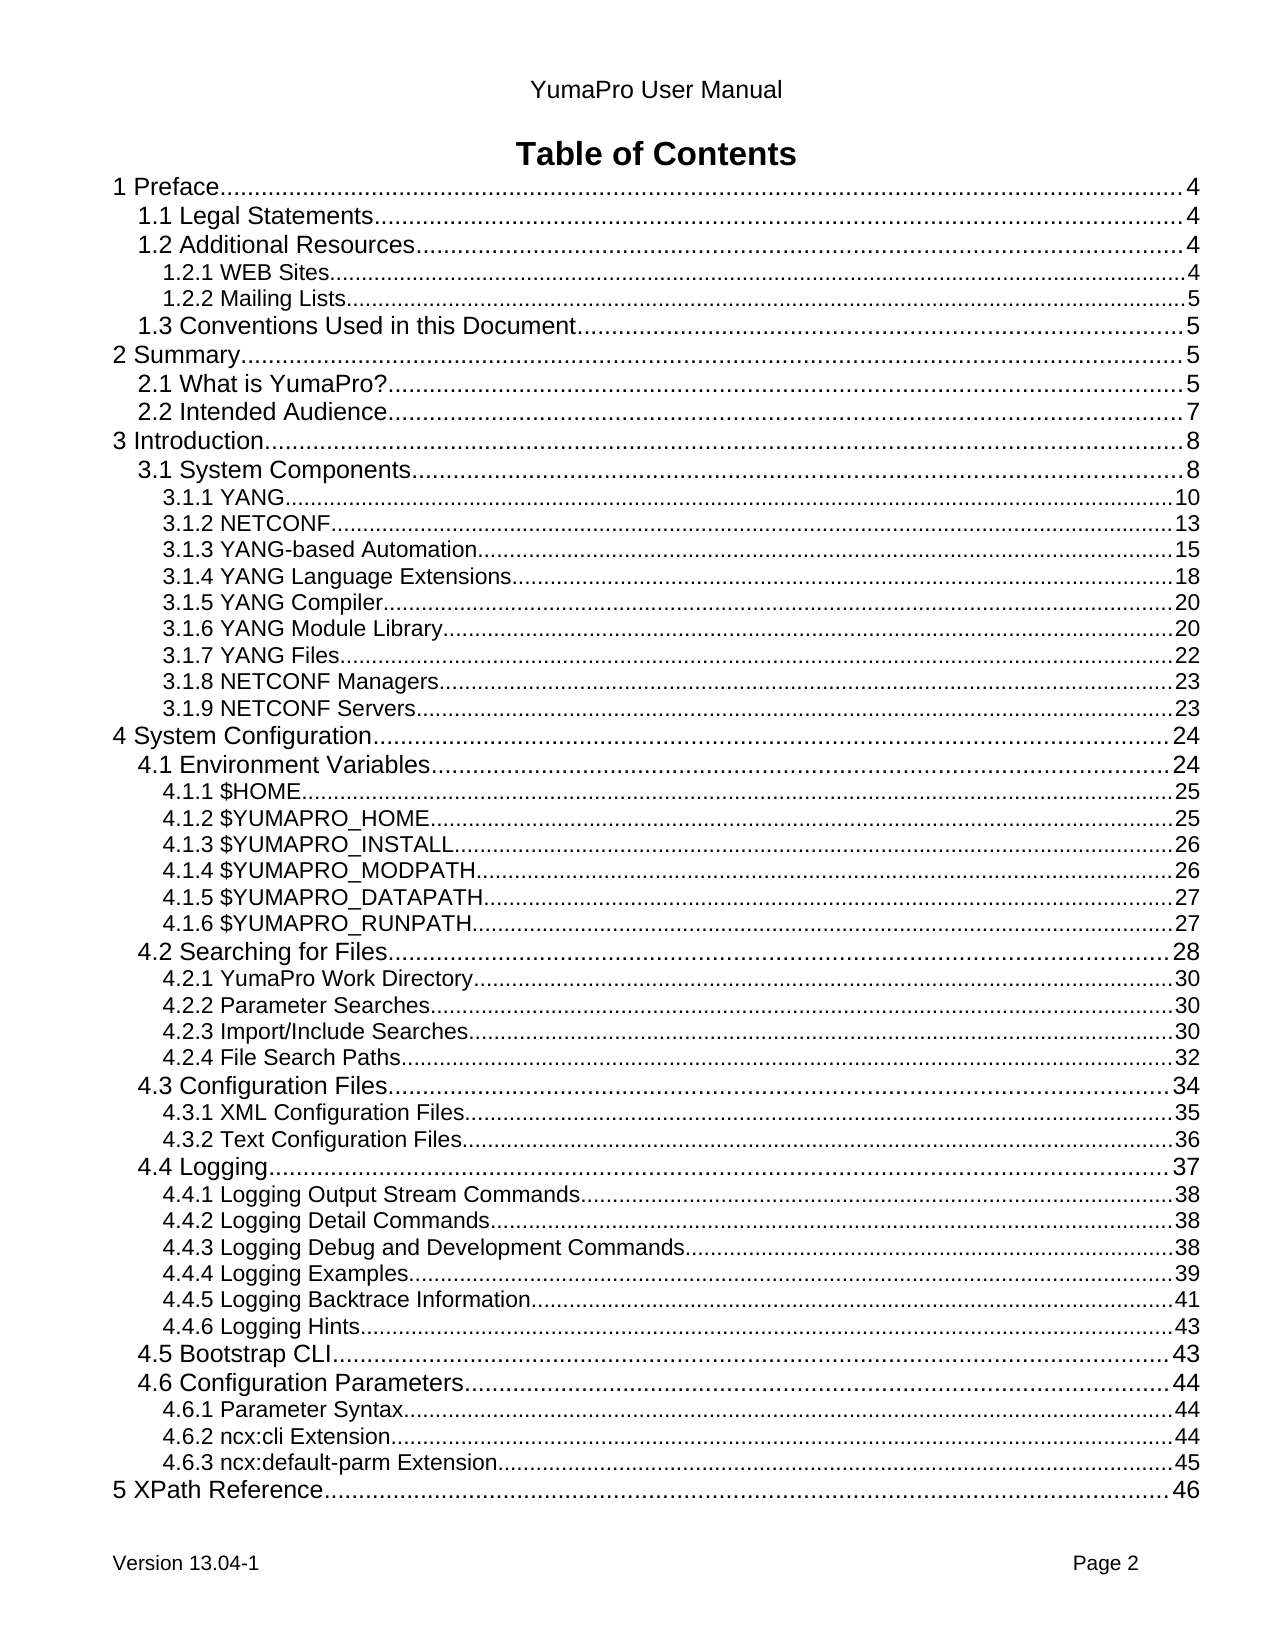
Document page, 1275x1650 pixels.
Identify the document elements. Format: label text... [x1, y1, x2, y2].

text 4.4 Logging 37 [137, 1152, 1200, 1181]
text 5 XPath Reference 46 [112, 1476, 1200, 1504]
text 3.1.1 YANG 10 [162, 484, 1200, 510]
text 4.1.3 $YUMAPRO_INSTALL 26 [162, 831, 1200, 857]
text 3 Introduction 8 [112, 426, 1200, 455]
text 4.4.6 Logging Hints 43 [162, 1313, 1200, 1339]
text 4.1 Environment Variables 24 [137, 749, 1200, 778]
text 3.1.2 NETCONF 13 [162, 510, 1200, 536]
text 4.2.3 Import/Include Searches 30 [162, 1018, 1200, 1044]
text 1.2.1 WEB Sites 4 [162, 258, 1200, 285]
text 2.1 What is YumaPro? 5 [137, 369, 1200, 397]
subtitle Table of Contents [112, 134, 1200, 172]
text 4.6 Configuration Parameters 44 [137, 1368, 1200, 1396]
text 1.2 Additional Resources 4 [137, 230, 1200, 258]
text 4.6.2 ncx:cli Extension 44 [162, 1423, 1200, 1449]
text 4.2.2 Parameter Searches 30 [162, 992, 1200, 1018]
text 2.2 Intended Audience 7 [137, 397, 1200, 426]
text 4.1.5 $YUMAPRO_DATAPATH 27 [162, 884, 1200, 910]
text 4.4.4 Logging Examples 39 [162, 1260, 1200, 1286]
text 3.1.9 NETCONF Servers 23 [162, 694, 1200, 721]
text 3.1.3 YANG-based Automation 15 [162, 536, 1200, 563]
text 4.3.2 Text Configuration Files 36 [162, 1126, 1200, 1152]
text 3.1.6 YANG Module Library 20 [162, 615, 1200, 642]
text 4.4.1 Logging Output Stream Commands 38 [162, 1181, 1200, 1207]
text 3.1 System Components 8 [137, 455, 1200, 484]
text 4.4.2 Logging Detail Commands 38 [162, 1207, 1200, 1233]
text 4.1.4 $YUMAPRO_MODPATH 26 [162, 857, 1200, 884]
text 3.1.4 YANG Language Extensions 18 [162, 563, 1200, 589]
text 4.2.1 YumaPro Work Directory 30 [162, 965, 1200, 992]
text 1 Preface 4 [112, 172, 1200, 201]
text 4.6.3 ncx:default-parm Extension 45 [162, 1449, 1200, 1476]
text 4.4.5 Logging Backtrace Information 41 [162, 1286, 1200, 1313]
text 1.1 Legal Statements 4 [137, 201, 1200, 230]
text 4.3.1 XML Configuration Files 35 [162, 1099, 1200, 1126]
text 4.5 Bootstrap CLI 43 [137, 1339, 1200, 1368]
text 4.2.4 File Search Paths 32 [162, 1044, 1200, 1071]
text 1.3 Conventions Used in this Document 5 [137, 311, 1200, 340]
text 4.1.1 $HOME 25 [162, 778, 1200, 805]
text 2 Summary 5 [112, 340, 1200, 369]
text 3.1.8 NETCONF Managers 23 [162, 668, 1200, 694]
text 4.1.6 $YUMAPRO_RUNPATH 27 [162, 910, 1200, 936]
text 4.6.1 Parameter Syntax 44 [162, 1396, 1200, 1423]
text 1.2.2 Mailing Lists 5 [162, 285, 1200, 311]
text 4.3 Configuration Files 34 [137, 1071, 1200, 1099]
text 4.2 Searching for Files 28 [137, 936, 1200, 965]
text 4.4.3 Logging Debug and Development Commands 38 [162, 1233, 1200, 1260]
text 4 System Configuration 24 [112, 721, 1200, 749]
text 4.1.2 $YUMAPRO_HOME 25 [162, 805, 1200, 831]
text 3.1.7 YANG Files 22 [162, 642, 1200, 668]
text 3.1.5 YANG Compiler 20 [162, 589, 1200, 615]
